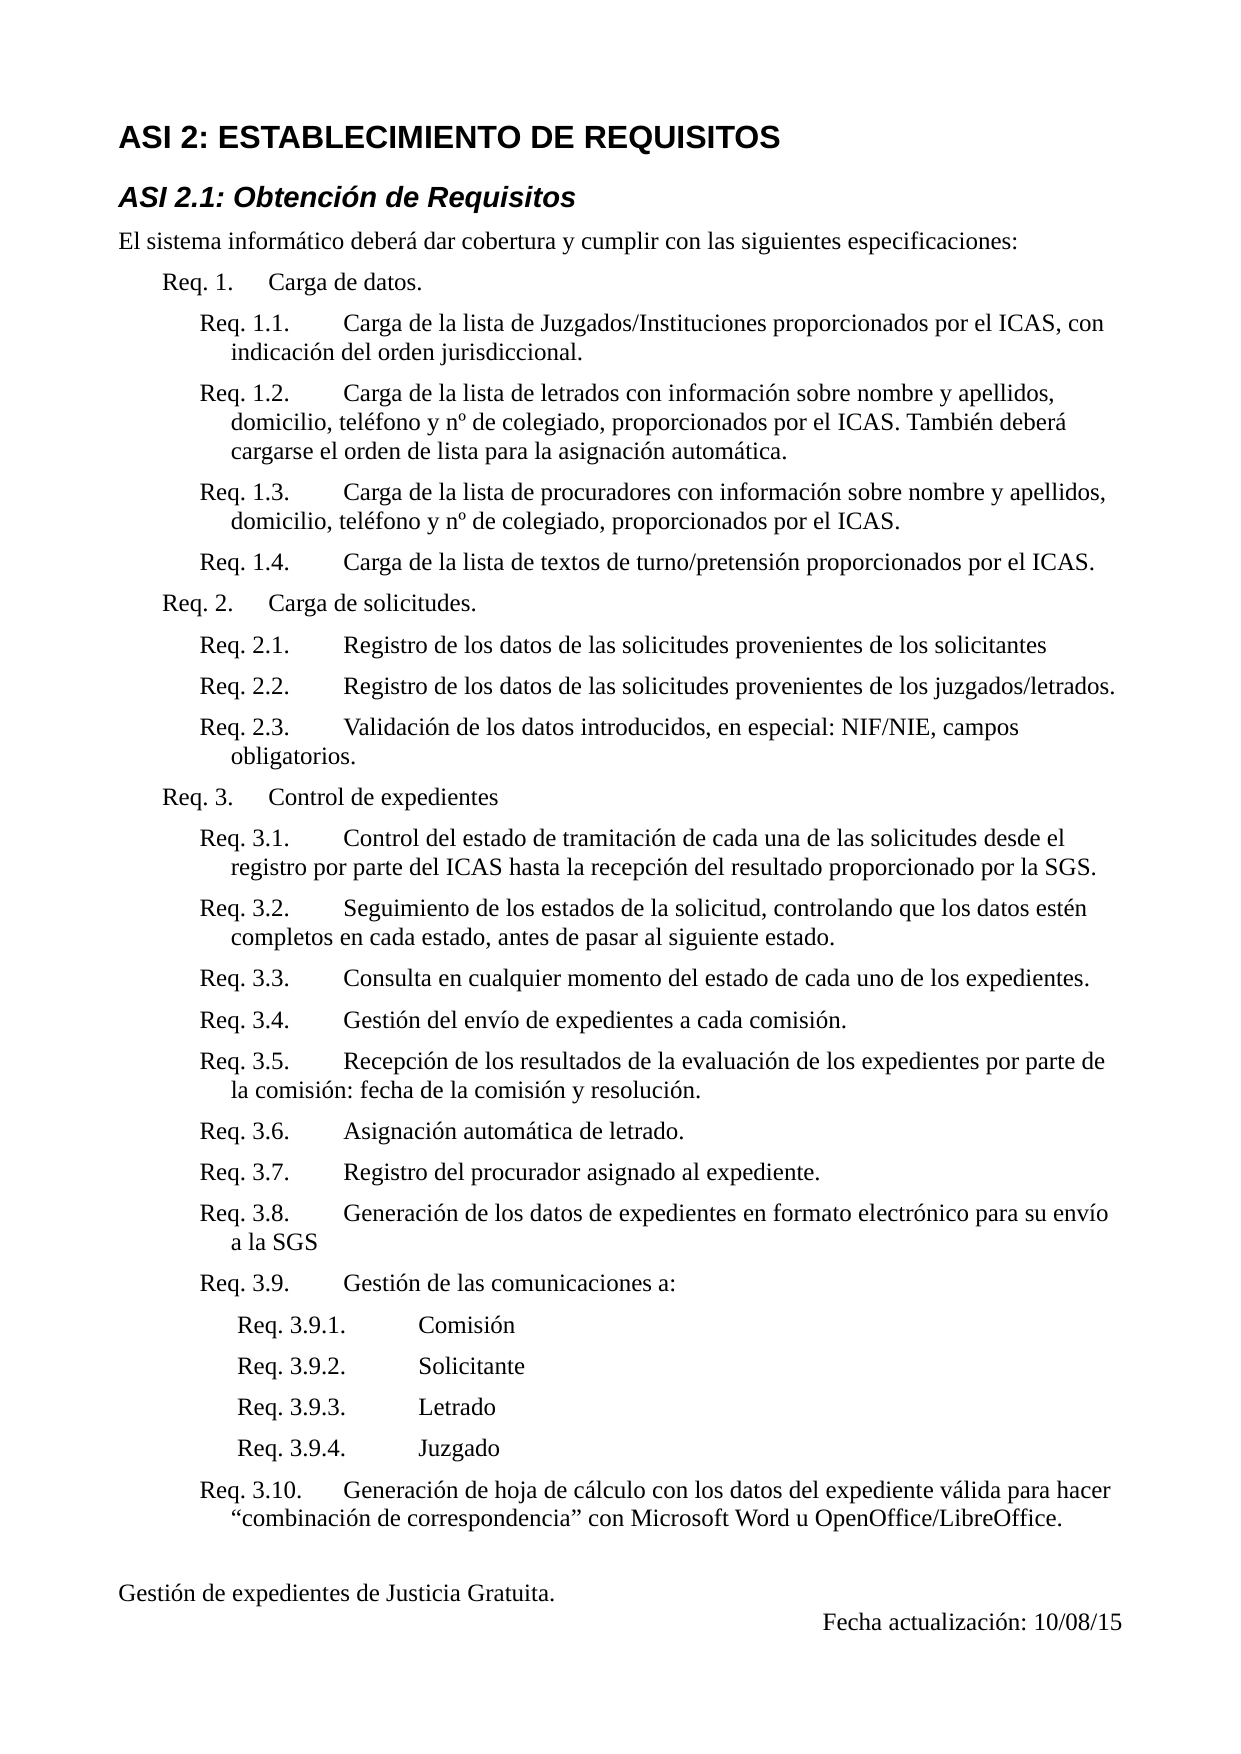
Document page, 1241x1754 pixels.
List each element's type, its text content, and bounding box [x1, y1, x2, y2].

list Solicitante [231, 1351, 1122, 1380]
list Letrado [231, 1392, 1122, 1421]
list Registro de los datos de las solicitudes provenientes de los solicitantes [193, 630, 1122, 658]
list Generación de los datos de expedientes en formato electrónico para su envío a la SGS [193, 1198, 1122, 1256]
list Carga de la lista de procuradores con información sobre nombre y apellidos, domicilio, teléfono y nº de colegiado, proporcionados por el ICAS. [193, 477, 1122, 535]
list Carga de la lista de letrados con información sobre nombre y apellidos, domicilio, teléfono y nº de colegiado, proporcionados por el ICAS. También deberá cargarse el orden de lista para la asignación automática. [193, 378, 1122, 465]
list Juzgado [231, 1433, 1122, 1462]
list Consulta en cualquier momento del estado de cada uno de los expedientes. [193, 963, 1122, 992]
subtitle ASI 2.1: Obtención de Requisitos [118, 180, 1122, 213]
list Carga de datos. [156, 267, 1122, 296]
list Carga de la lista de Juzgados/Instituciones proporcionados por el ICAS, con indicación del orden jurisdiccional. [193, 308, 1122, 366]
list Gestión del envío de expedientes a cada comisión. [193, 1005, 1122, 1033]
list Carga de la lista de textos de turno/pretensión proporcionados por el ICAS. [193, 547, 1122, 576]
list Control del estado de tramitación de cada una de las solicitudes desde el registro por parte del ICAS hasta la recepción del resultado proporcionado por la SGS. [193, 823, 1122, 881]
list Registro de los datos de las solicitudes provenientes de los juzgados/letrados. [193, 671, 1122, 700]
list Comisión [231, 1310, 1122, 1338]
list Registro del procurador asignado al expediente. [193, 1157, 1122, 1186]
list Asignación automática de letrado. [193, 1116, 1122, 1145]
list Carga de solicitudes. [156, 588, 1122, 617]
text El sistema informático deberá dar cobertura y cumplir con las siguientes especificaciones: [118, 226, 1122, 255]
list Control de expedientes [156, 782, 1122, 811]
list Generación de hoja de cálculo con los datos del expediente válida para hacer “combinación de correspondencia” con Microsoft Word u OpenOffice/LibreOffice. [193, 1475, 1122, 1532]
subtitle ASI 2: ESTABLECIMIENTO DE REQUISITOS [118, 118, 1122, 155]
list Validación de los datos introducidos, en especial: NIF/NIE, campos obligatorios. [193, 712, 1122, 770]
list Seguimiento de los estados de la solicitud, controlando que los datos estén completos en cada estado, antes de pasar al siguiente estado. [193, 893, 1122, 951]
list Gestión de las comunicaciones a: [193, 1268, 1122, 1297]
list Recepción de los resultados de la evaluación de los expedientes por parte de la comisión: fecha de la comisión y resolución. [193, 1046, 1122, 1103]
